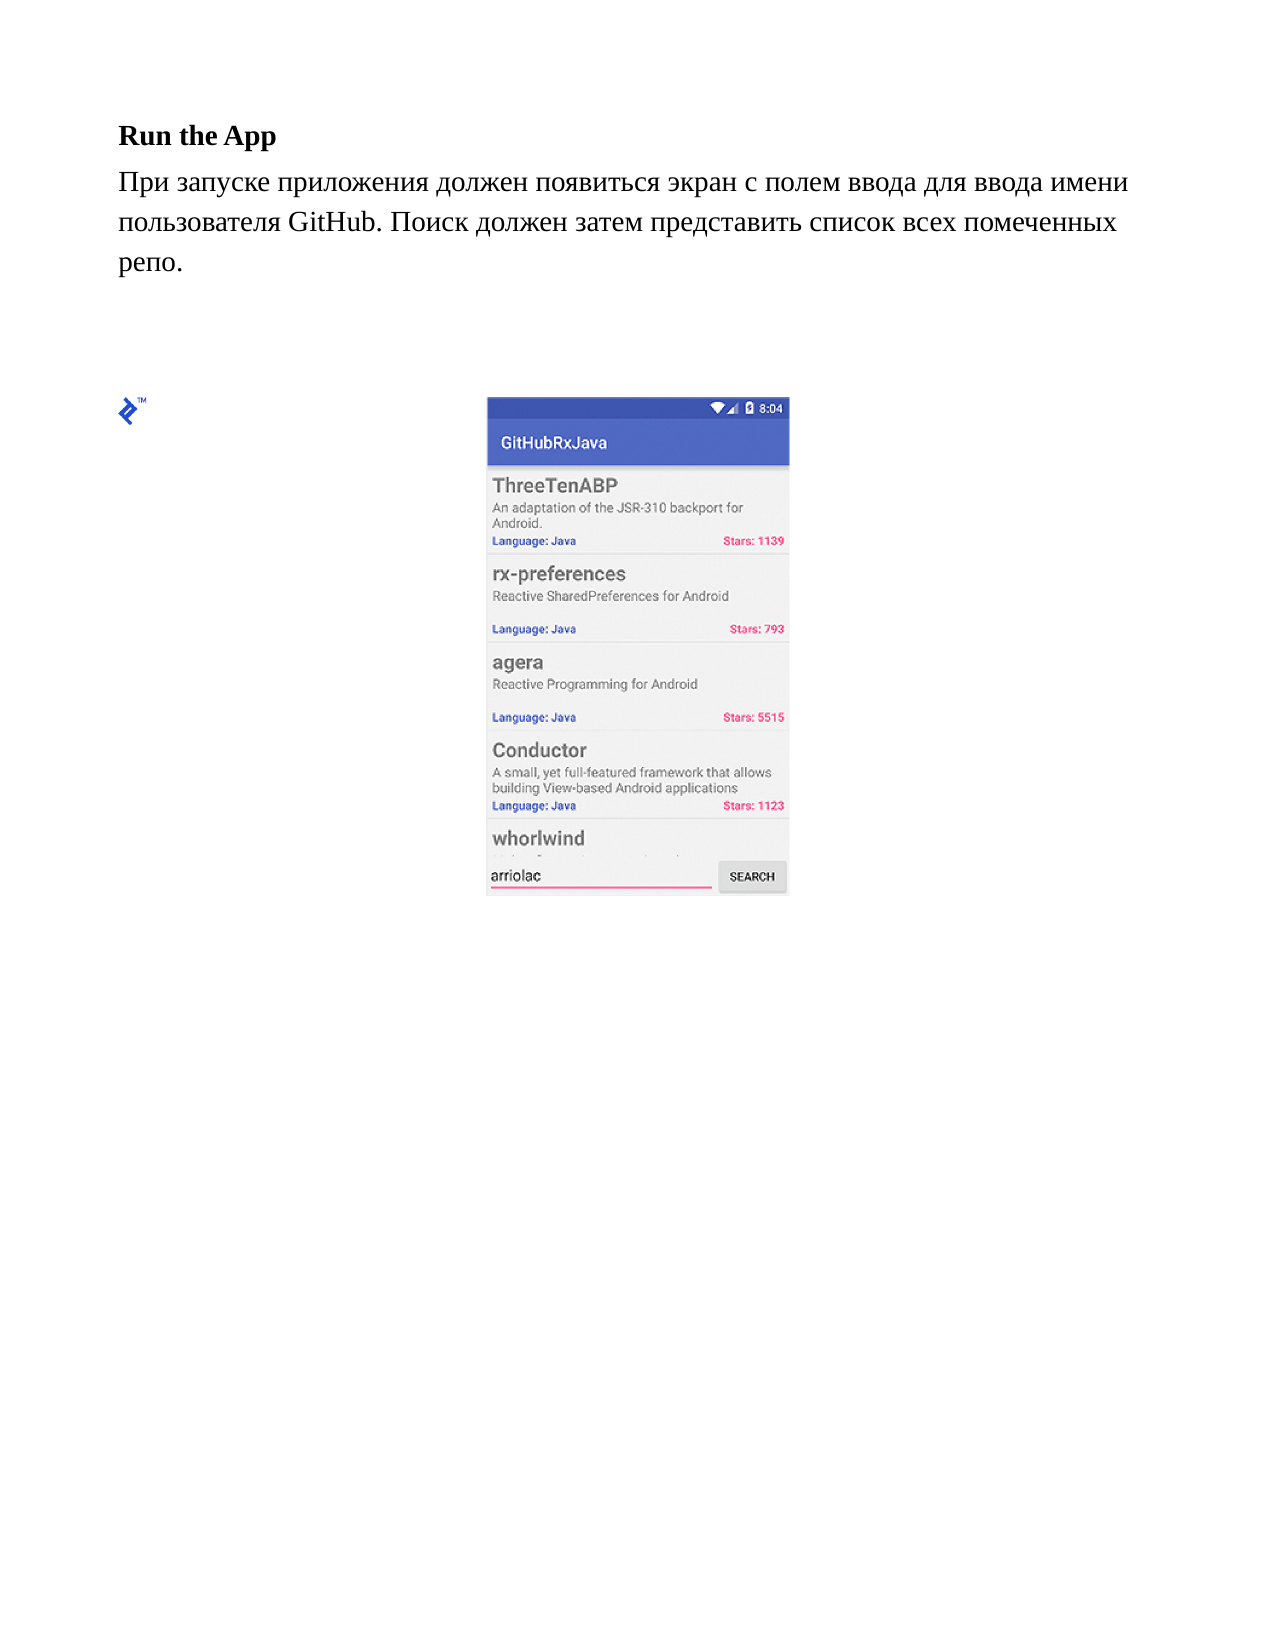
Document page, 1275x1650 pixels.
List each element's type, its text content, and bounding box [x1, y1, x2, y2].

subtitle Run the App [118, 118, 1157, 152]
picture [118, 397, 1157, 896]
text При запуске приложения должен появиться экран с полем ввода для ввода имени пользователя GitHub. Поиск должен затем представить список всех помеченных репо. [118, 164, 1157, 278]
